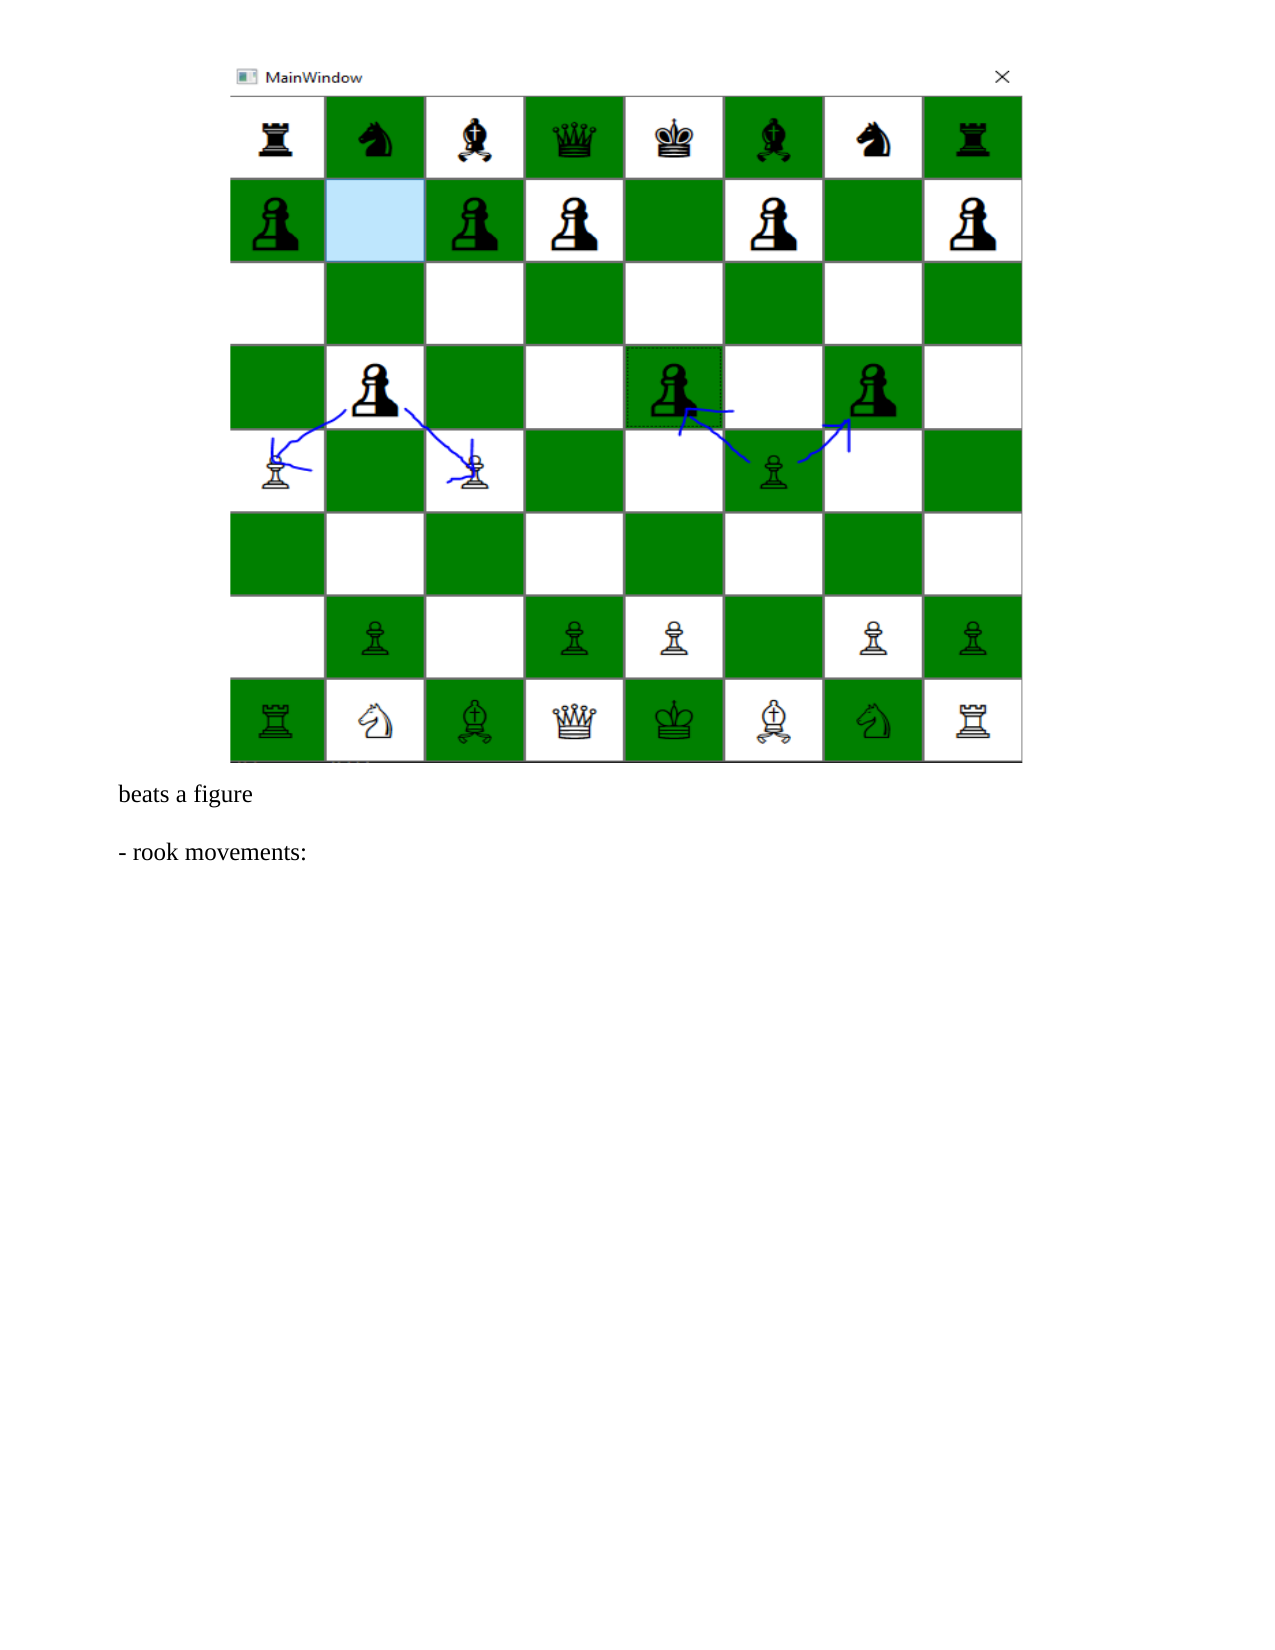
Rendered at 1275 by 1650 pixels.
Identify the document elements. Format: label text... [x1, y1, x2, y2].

picture [230, 65, 1023, 763]
text beats a figure [118, 779, 1157, 808]
text - rook movements: [118, 837, 1157, 866]
